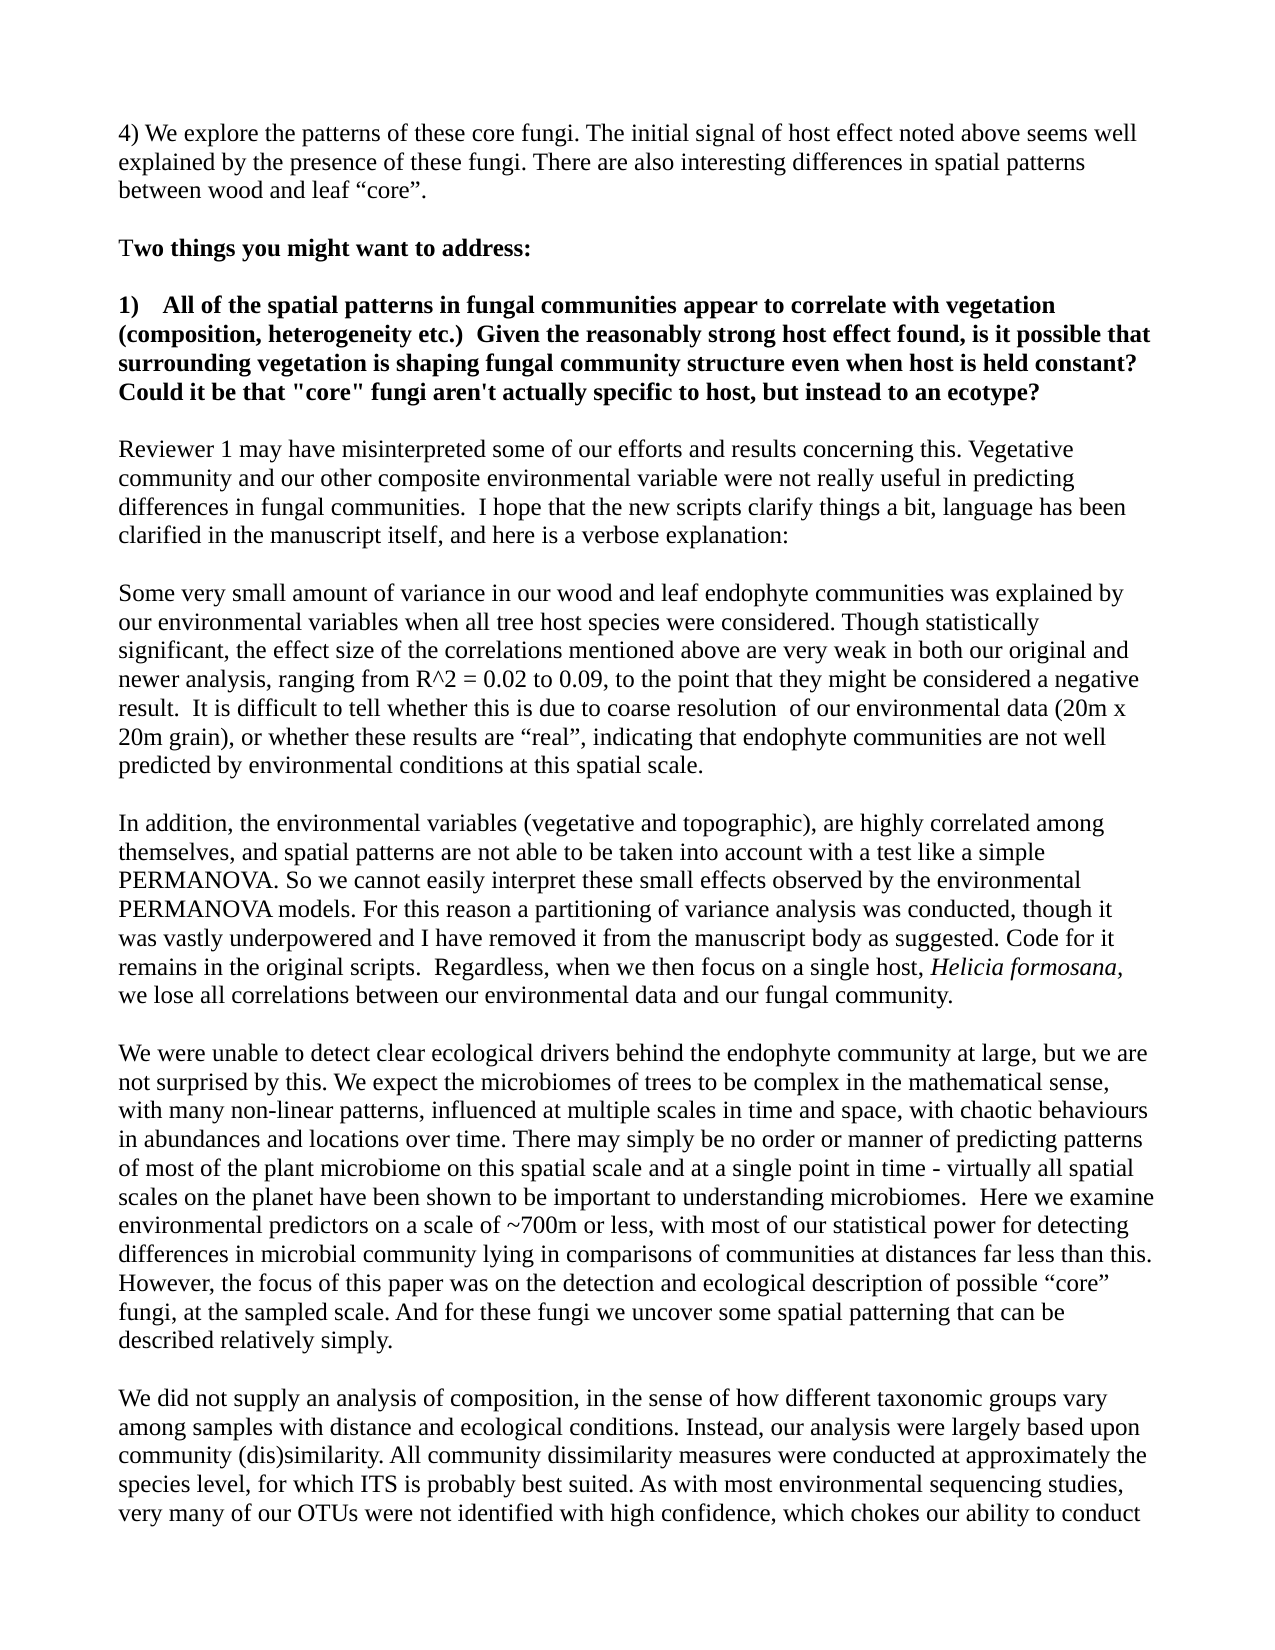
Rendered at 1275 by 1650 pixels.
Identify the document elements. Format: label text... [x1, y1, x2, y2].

text 4) We explore the patterns of these core fungi. The initial signal of host effect noted above seems well explained by the presence of these fungi. There are also interesting differences in spatial patterns between wood and leaf “core”. [118, 118, 1157, 204]
text Reviewer 1 may have misinterpreted some of our efforts and results concerning this. Vegetative community and our other composite environmental variable were not really useful in predicting differences in fungal communities. I hope that the new scripts clarify things a bit, language has been clarified in the manuscript itself, and here is a verbose explanation: [118, 434, 1157, 549]
text In addition, the environmental variables (vegetative and topographic), are highly correlated among themselves, and spatial patterns are not able to be taken into account with a test like a simple PERMANOVA. So we cannot easily interpret these small effects observed by the environmental PERMANOVA models. For this reason a partitioning of variance analysis was conducted, though it was vastly underpowered and I have removed it from the manuscript body as suggested. Code for it remains in the original scripts. Regardless, when we then focus on a single host, Helicia formosana, we lose all correlations between our environmental data and our fungal community. [118, 808, 1157, 1009]
text We were unable to detect clear ecological drivers behind the endophyte community at large, but we are not surprised by this. We expect the microbiomes of trees to be complex in the mathematical sense, with many non-linear patterns, influenced at multiple scales in time and space, with chaotic behaviours in abundances and locations over time. There may simply be no order or manner of predicting patterns of most of the plant microbiome on this spatial scale and at a single point in time - virtually all spatial scales on the planet have been shown to be important to understanding microbiomes. Here we examine environmental predictors on a scale of ~700m or less, with most of our statistical power for detecting differences in microbial community lying in comparisons of communities at distances far less than this. However, the focus of this paper was on the detection and ecological description of possible “core” fungi, at the sampled scale. And for these fungi we uncover some spatial patterning that can be described relatively simply. [118, 1038, 1157, 1354]
text We did not supply an analysis of composition, in the sense of how different taxonomic groups vary among samples with distance and ecological conditions. Instead, our analysis were largely based upon community (dis)similarity. All community dissimilarity measures were conducted at approximately the species level, for which ITS is probably best suited. As with most environmental sequencing studies, very many of our OTUs were not identified with high confidence, which chokes our ability to conduct [118, 1383, 1157, 1527]
text Two things you might want to address: 1) All of the spatial patterns in fungal communities appear to correlate with vegetation (composition, heterogeneity etc.) Given the reasonably strong host effect found, is it possible that surrounding vegetation is shaping fungal community structure even when host is held constant? Could it be that "core" fungi aren't actually specific to host, but instead to an ecotype? [118, 204, 1157, 434]
text Some very small amount of variance in our wood and leaf endophyte communities was explained by our environmental variables when all tree host species were considered. Though statistically significant, the effect size of the correlations mentioned above are very weak in both our original and newer analysis, ranging from R^2 = 0.02 to 0.09, to the point that they might be considered a negative result. It is difficult to tell whether this is due to coarse resolution of our environmental data (20m x 20m grain), or whether these results are “real”, indicating that endophyte communities are not well predicted by environmental conditions at this spatial scale. [118, 578, 1157, 779]
